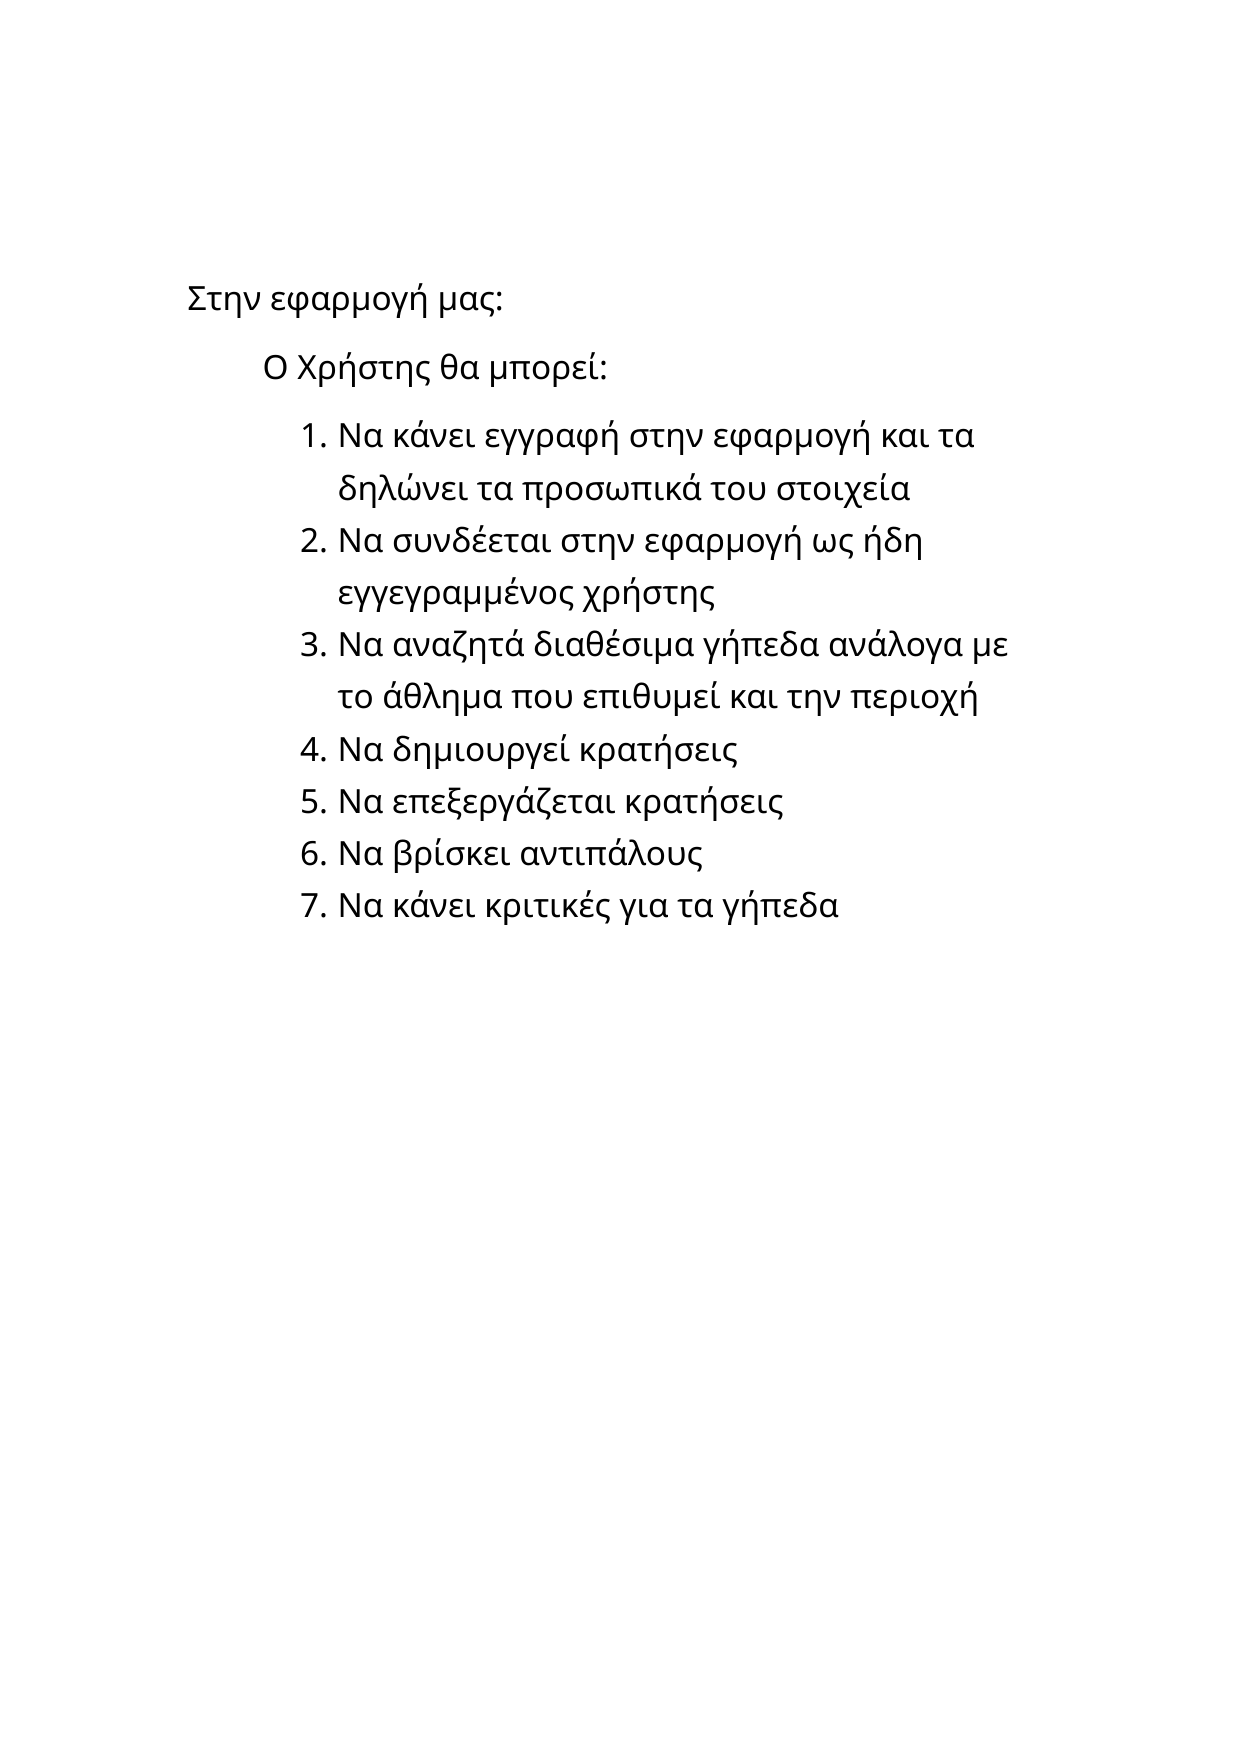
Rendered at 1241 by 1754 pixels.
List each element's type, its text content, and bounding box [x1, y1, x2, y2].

list Να συνδέεται στην εφαρμογή ως ήδη εγγεγραμμένος χρήστης [300, 517, 1053, 614]
list Να κάνει εγγραφή στην εφαρμογή και τα δηλώνει τα προσωπικά του στοιχεία [300, 412, 1053, 510]
text Ο Χρήστης θα μπορεί: [262, 343, 1053, 389]
list Να δημιουργεί κρατήσεις [300, 725, 1053, 771]
list Να επεξεργάζεται κρατήσεις [300, 778, 1053, 823]
list Να αναζητά διαθέσιμα γήπεδα ανάλογα με το άθλημα που επιθυμεί και την περιοχή [300, 621, 1053, 719]
text Στην εφαρμογή μας: [187, 274, 1053, 320]
list Να κάνει κριτικές για τα γήπεδα [300, 882, 1053, 927]
list Να βρίσκει αντιπάλους [300, 830, 1053, 875]
